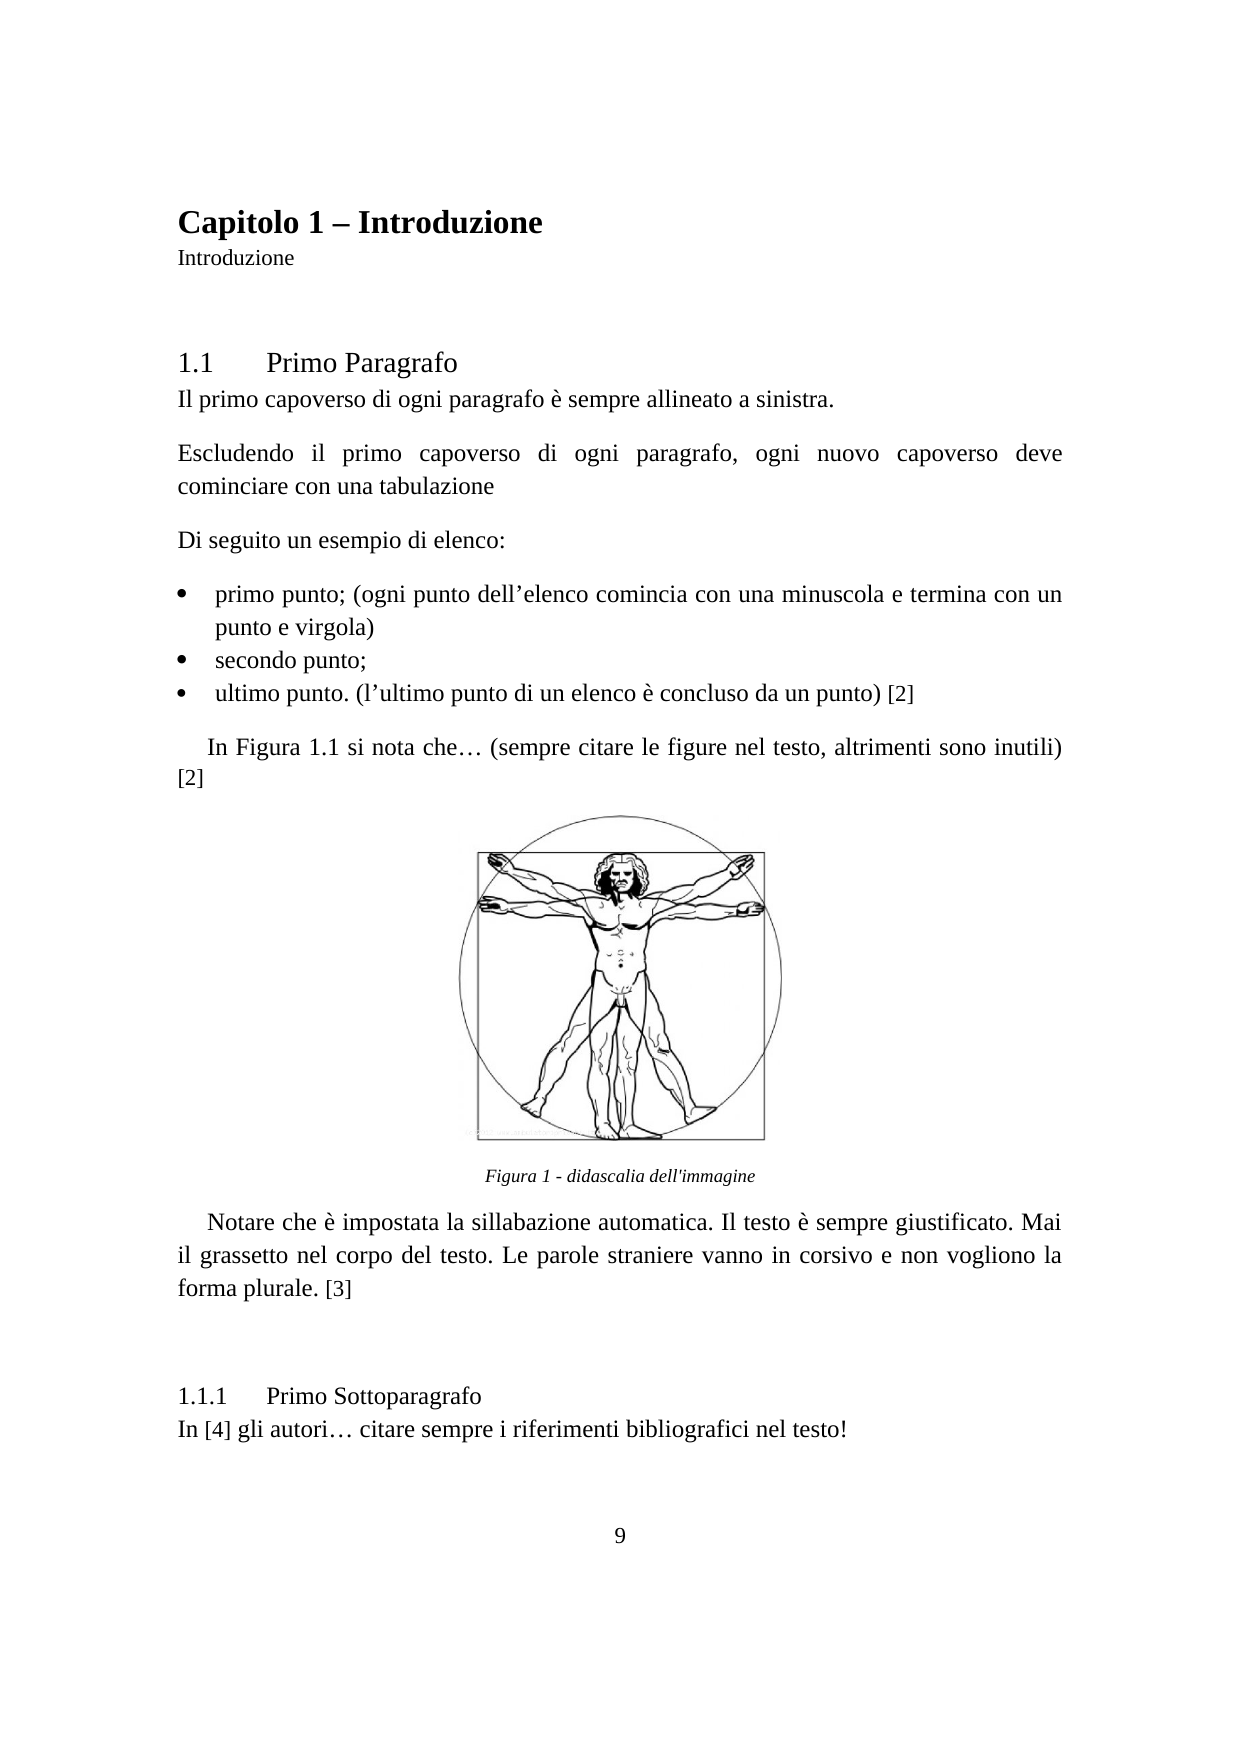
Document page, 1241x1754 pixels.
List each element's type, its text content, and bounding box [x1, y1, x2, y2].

text Il primo capoverso di ogni paragrafo è sempre allineato a sinistra. [177, 384, 1063, 413]
text Notare che è impostata la sillabazione automatica. Il testo è sempre giustificato. Mai il grassetto nel corpo del testo. Le parole straniere vanno in corsivo e non vogliono la forma plurale. [3] [177, 1207, 1063, 1302]
text Figura 1 - didascalia dell'immagine [177, 1165, 1063, 1186]
list ultimo punto. (l’ultimo punto di un elenco è concluso da un punto) [2] [177, 678, 1063, 707]
text Escludendo il primo capoverso di ogni paragrafo, ogni nuovo capoverso deve cominciare con una tabulazione [177, 438, 1063, 500]
text Introduzione [177, 243, 1063, 270]
subtitle 1.1.1 Primo Sottoparagrafo [177, 1381, 1063, 1410]
text In [4] gli autori… citare sempre i riferimenti bibliografici nel testo! [177, 1414, 1063, 1443]
text In Figura 1.1 si nota che… (sempre citare le figure nel testo, altrimenti sono inutili) [2] [177, 732, 1063, 791]
list primo punto; (ogni punto dell’elenco comincia con una minuscola e termina con un punto e virgola) [177, 579, 1063, 641]
subtitle 1.1 Primo Paragrafo [177, 346, 1063, 379]
text Di seguito un esempio di elenco: [177, 525, 1063, 554]
picture [458, 815, 782, 1141]
list secondo punto; [177, 645, 1063, 673]
subtitle Capitolo 1 – Introduzione [177, 202, 1063, 241]
